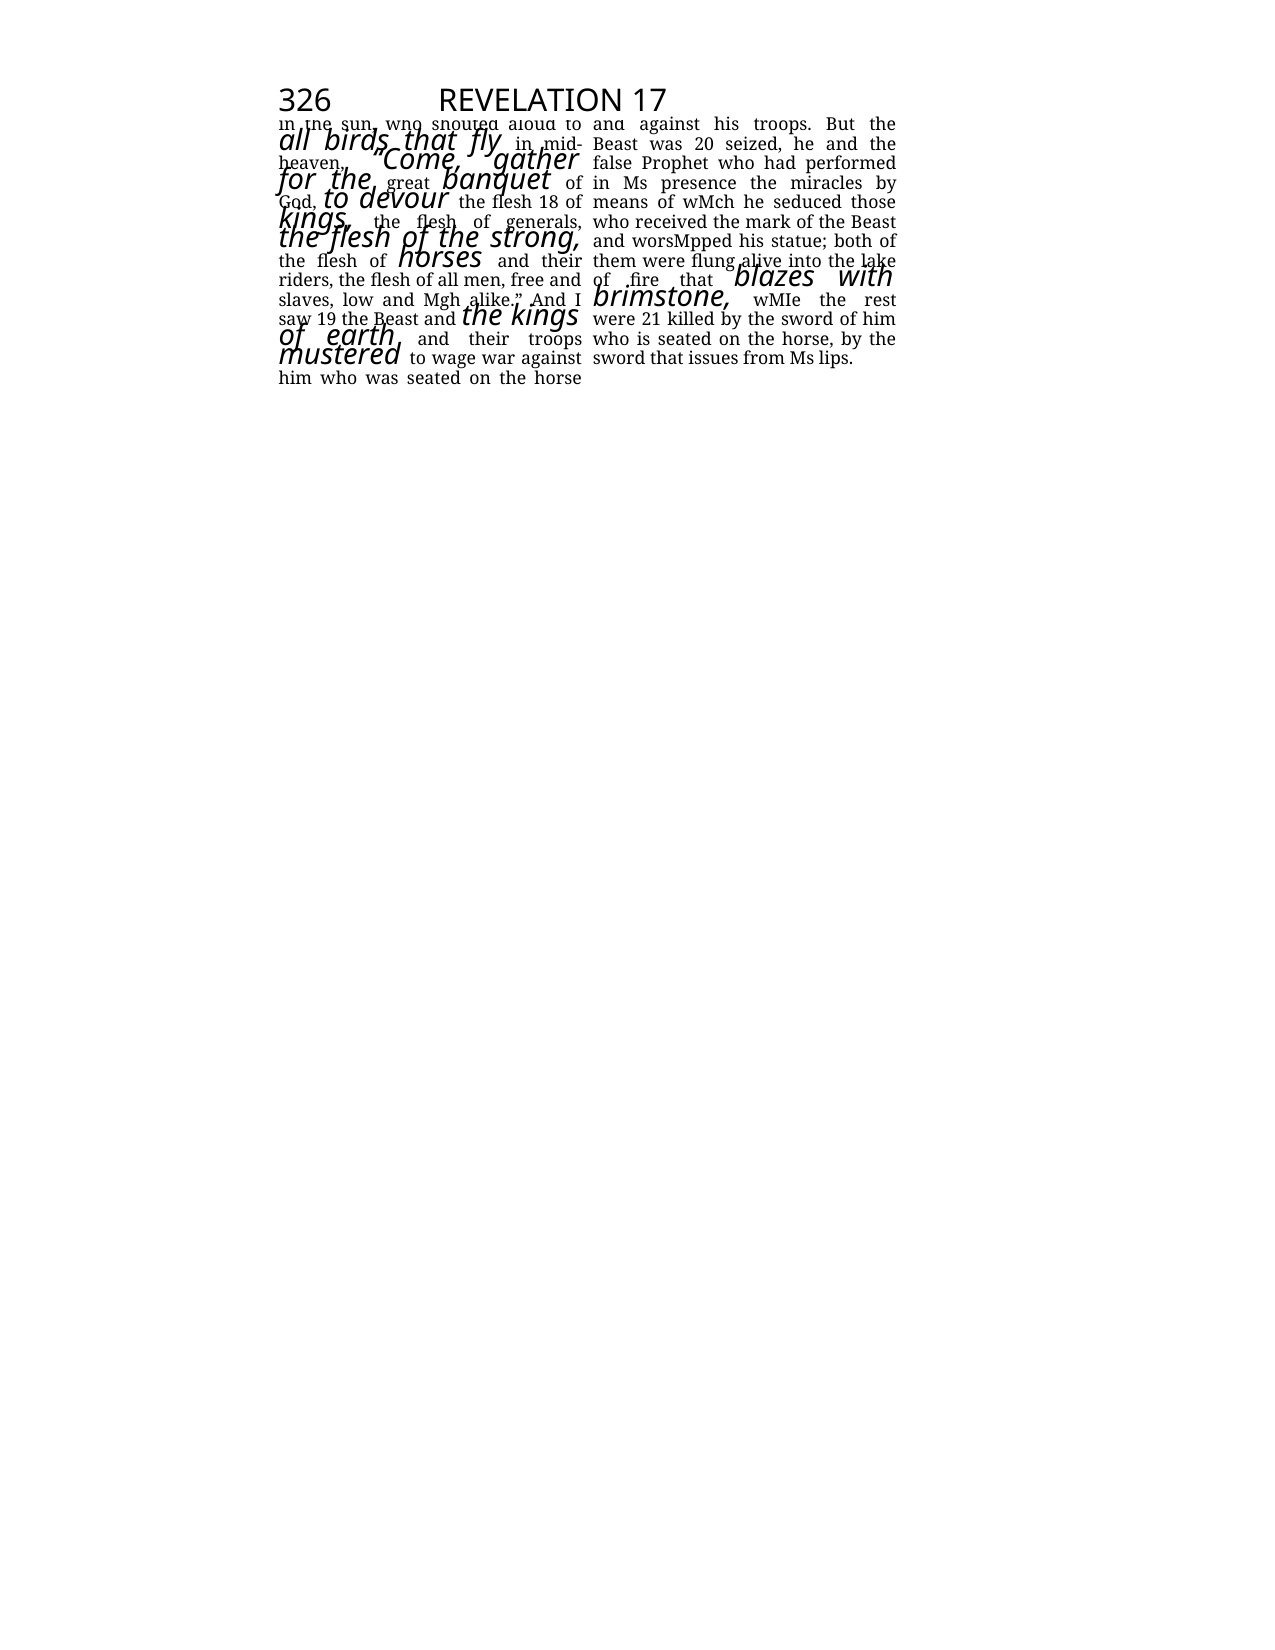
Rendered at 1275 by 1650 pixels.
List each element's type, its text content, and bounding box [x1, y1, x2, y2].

text Then I saw an angel standing 17 in the sun, who shouted aloud to all birds that fly in mid-heaven, “Come, gather for the great ban­quet of God, to devour the flesh 18 of kings, the flesh of generals, the flesh of the strong, the flesh of horses and their riders, the flesh of all men, free and slaves, low and Mgh alike.” And I saw 19 the Beast and the kings of earth and their troops mustered to wage war against him who was seated on the horse and against his troops. But the Beast was 20 seized, he and the false Prophet who had performed in Ms pres­ence the miracles by means of wMch he seduced those who re­ceived the mark of the Beast and worsMpped his statue; both of them were flung alive into the lake of fire that blazes with brimstone, wMIe the rest were 21 killed by the sword of him who is seated on the horse, by the sword that issues from Ms lips. [278, 120, 582, 388]
text Then I saw an angel standing 17 in the sun, who shouted aloud to all birds that fly in mid-heaven, “Come, gather for the great ban­quet of God, to devour the flesh 18 of kings, the flesh of generals, the flesh of the strong, the flesh of horses and their riders, the flesh of all men, free and slaves, low and Mgh alike.” And I saw 19 the Beast and the kings of earth and their troops mustered to wage war against him who was seated on the horse and against his troops. But the Beast was 20 seized, he and the false Prophet who had performed in Ms pres­ence the miracles by means of wMch he seduced those who re­ceived the mark of the Beast and worsMpped his statue; both of them were flung alive into the lake of fire that blazes with brimstone, wMIe the rest were 21 killed by the sword of him who is seated on the horse, by the sword that issues from Ms lips. [593, 115, 897, 368]
